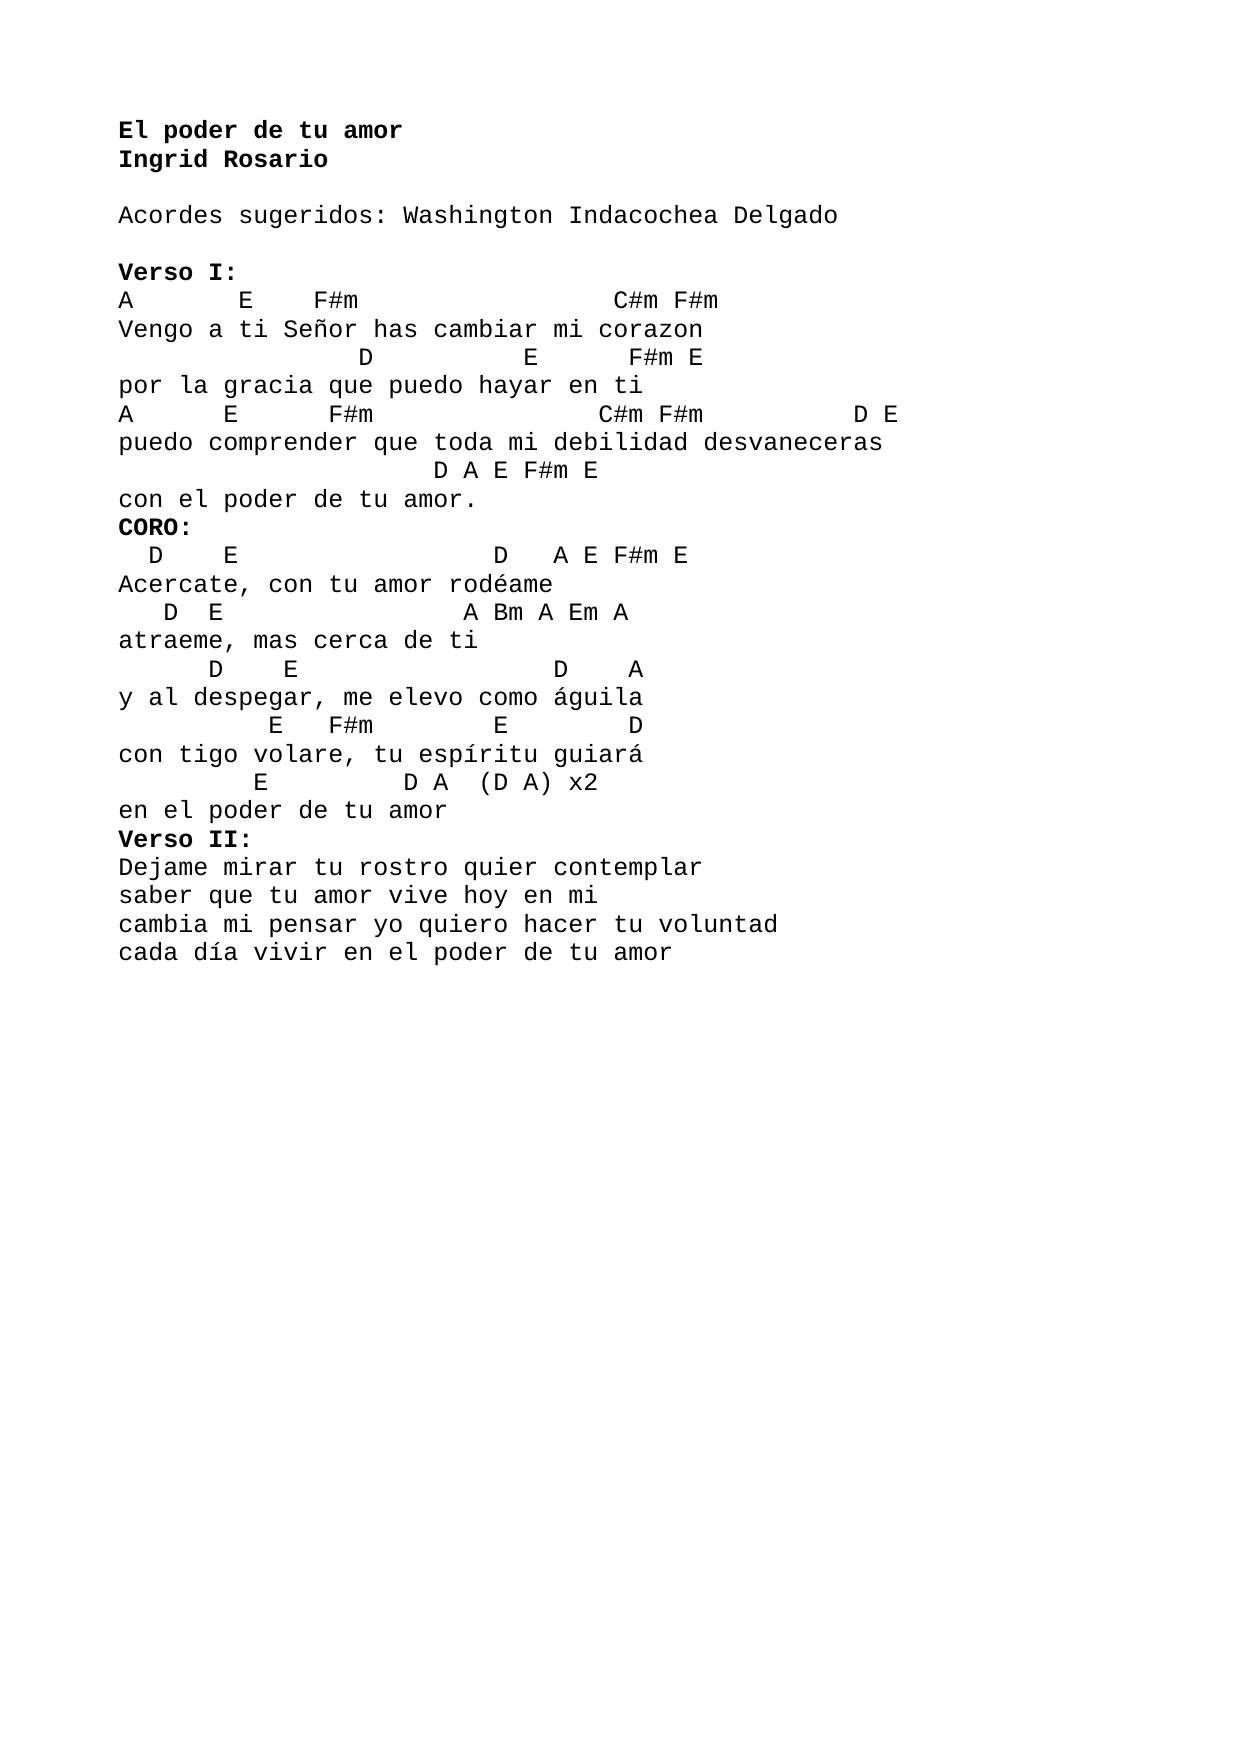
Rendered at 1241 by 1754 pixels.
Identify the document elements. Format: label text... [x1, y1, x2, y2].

text A E F#m C#m F#m D E [118, 401, 1122, 430]
text CORO: [118, 515, 1122, 543]
text Acordes sugeridos: Washington Indacochea Delgado [118, 203, 1122, 231]
text puedo comprender que toda mi debilidad desvaneceras [118, 430, 1122, 458]
text Dejame mirar tu rostro quier contemplar [118, 855, 1122, 883]
text con el poder de tu amor. [118, 486, 1122, 515]
text A E F#m C#m F#m [118, 288, 1122, 316]
text Ingrid Rosario [118, 146, 1122, 175]
text D E F#m E [118, 345, 1122, 373]
text Verso I: [118, 260, 1122, 288]
text con tigo volare, tu espíritu guiará [118, 741, 1122, 770]
text D E D A E F#m E [118, 543, 1122, 571]
text atraeme, mas cerca de ti [118, 628, 1122, 656]
text D A E F#m E [118, 458, 1122, 486]
text y al despegar, me elevo como águila [118, 685, 1122, 713]
text saber que tu amor vive hoy en mi [118, 883, 1122, 911]
text El poder de tu amor [118, 118, 1122, 146]
text cada día vivir en el poder de tu amor [118, 940, 1122, 968]
text cambia mi pensar yo quiero hacer tu voluntad [118, 911, 1122, 940]
text por la gracia que puedo hayar en ti [118, 373, 1122, 401]
text D E D A [118, 656, 1122, 685]
text Acercate, con tu amor rodéame [118, 571, 1122, 600]
text Vengo a ti Señor has cambiar mi corazon [118, 316, 1122, 345]
text Verso II: [118, 826, 1122, 855]
text D E A Bm A Em A [118, 600, 1122, 628]
text E D A (D A) x2 [118, 770, 1122, 798]
text en el poder de tu amor [118, 798, 1122, 826]
text E F#m E D [118, 713, 1122, 741]
